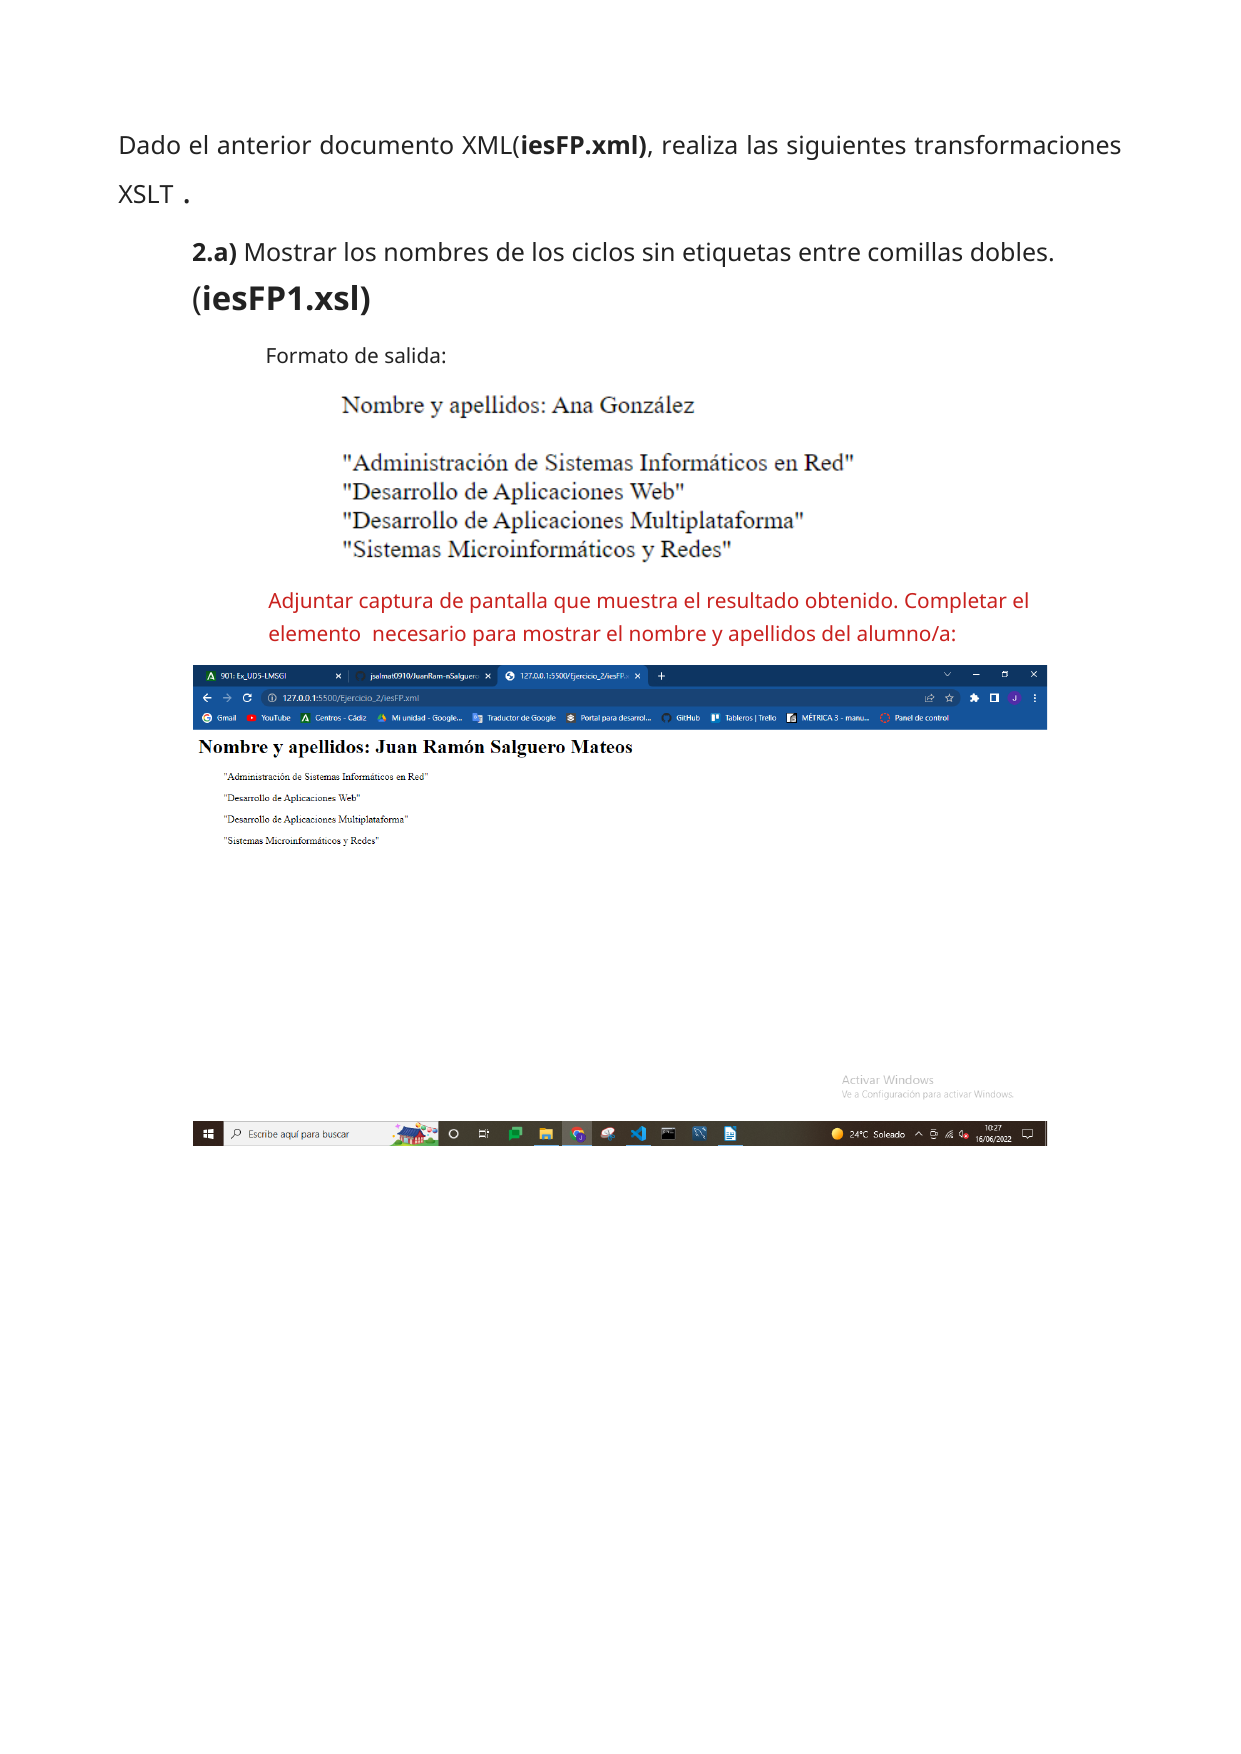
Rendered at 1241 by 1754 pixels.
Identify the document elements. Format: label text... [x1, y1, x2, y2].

text Adjuntar captura de pantalla que muestra el resultado obtenido. Completar el elemento necesario para mostrar el nombre y apellidos del alumno/a: [268, 586, 1122, 647]
picture [336, 388, 857, 566]
text Dado el anterior documento XML(iesFP.xml), realiza las siguientes transformaciones XSLT . [118, 128, 1122, 213]
list Formato de salida: [236, 341, 1122, 369]
picture [193, 665, 1048, 1146]
list 2.a) Mostrar los nombres de los ciclos sin etiquetas entre comillas dobles. (iesFP1.xsl) [118, 234, 1122, 320]
